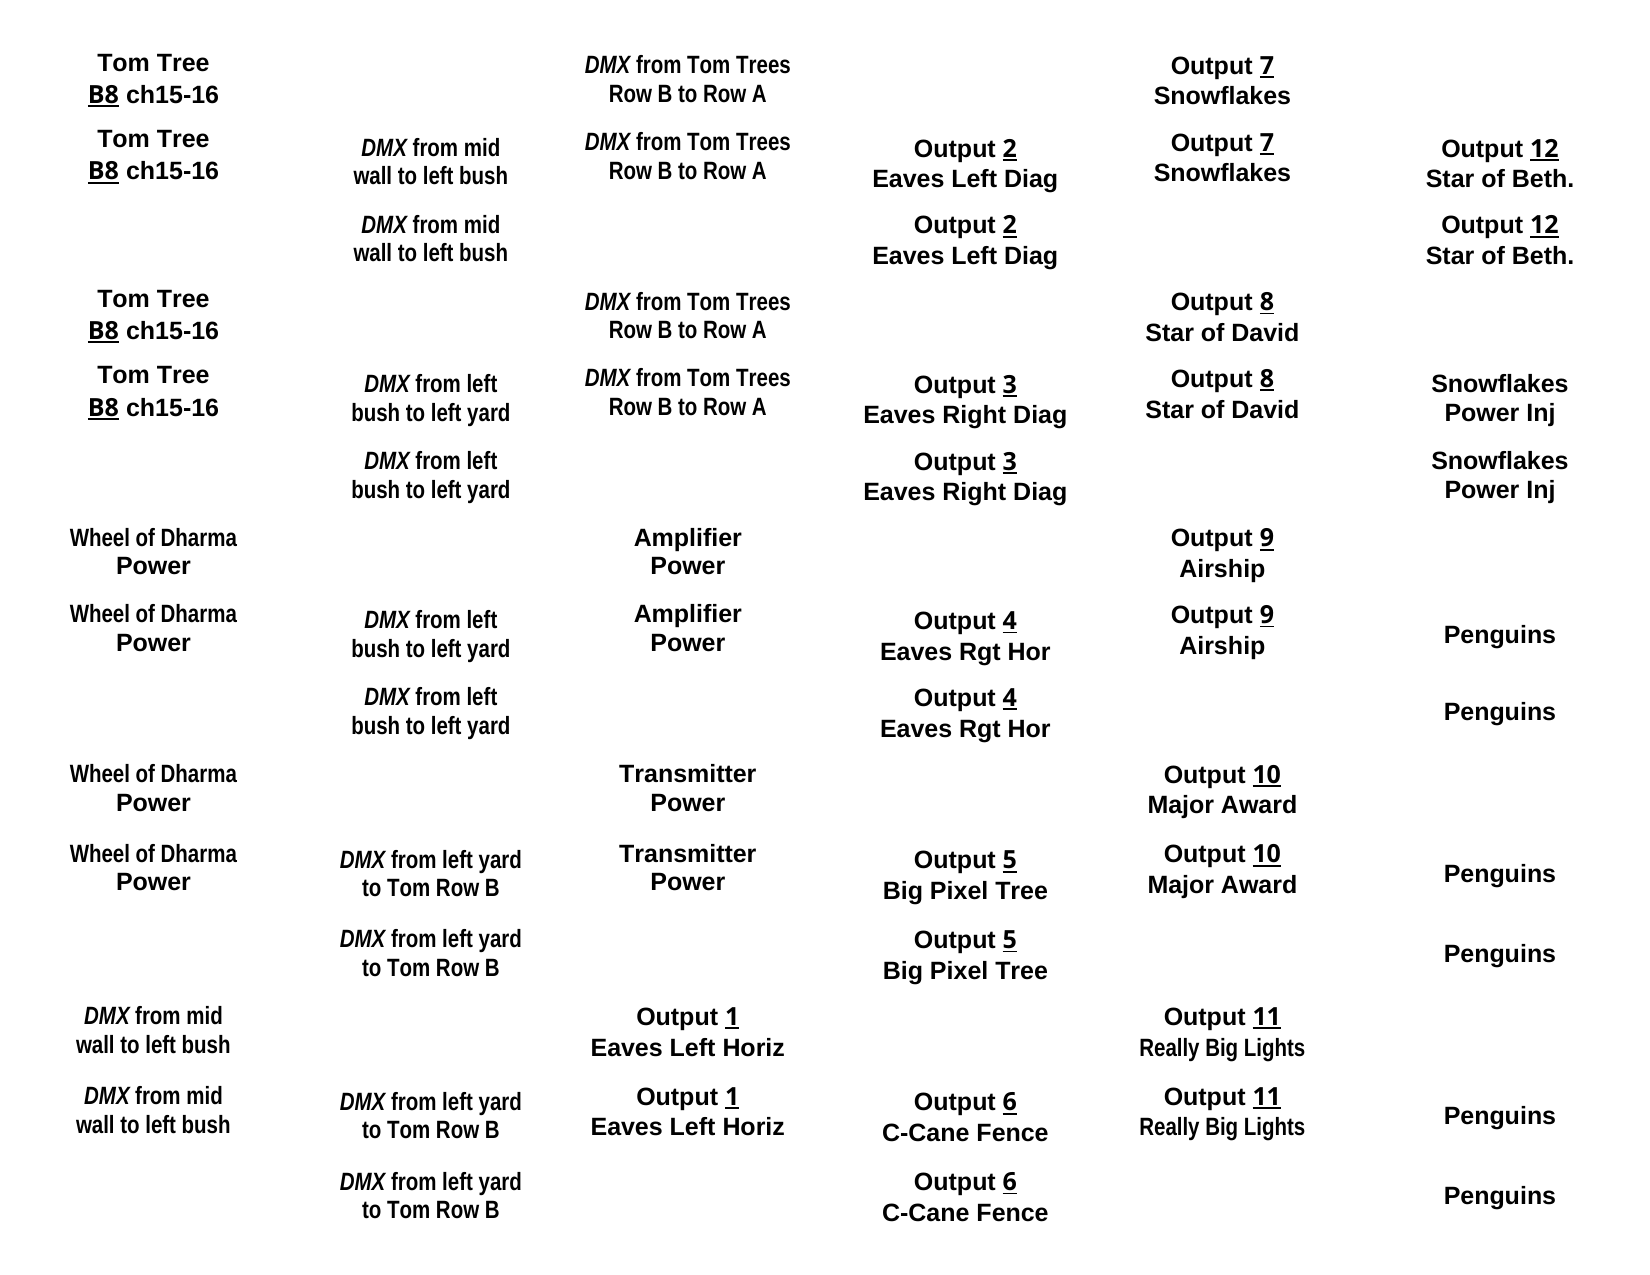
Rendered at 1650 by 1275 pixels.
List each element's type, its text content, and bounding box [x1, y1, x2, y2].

table_cell [1075, 430, 1113, 436]
table_cell [1331, 436, 1391, 513]
table_cell [1331, 915, 1391, 991]
table_cell [856, 749, 1074, 826]
table_cell DMX from left bush to left yard [321, 360, 540, 436]
table_cell [797, 596, 856, 667]
table_cell Tom Tree B8 ch15-16 [44, 354, 262, 430]
table_cell [540, 991, 578, 1068]
table_cell [578, 436, 797, 513]
table_cell [44, 672, 262, 749]
table_cell [1331, 430, 1391, 436]
table_cell [797, 430, 856, 436]
table_cell [856, 513, 1074, 590]
table_cell [856, 826, 1074, 832]
table_cell [540, 436, 578, 513]
table_cell Output 4 Eaves Rgt Hor [856, 596, 1074, 672]
table_cell [262, 1157, 321, 1234]
table_cell [797, 354, 856, 359]
table_cell [262, 1068, 321, 1074]
table_cell DMX from mid wall to left bush [321, 123, 540, 200]
table_cell [1391, 513, 1609, 590]
table_cell [797, 360, 856, 430]
table_cell Output 5 Big Pixel Tree [856, 915, 1074, 991]
table_cell [1331, 749, 1391, 826]
table_cell [1075, 667, 1113, 672]
table_cell [856, 991, 1074, 1068]
table_cell DMX from left bush to left yard [321, 596, 540, 672]
table_cell DMX from left yard to Tom Row B [321, 1157, 540, 1234]
table_cell [1075, 590, 1113, 596]
table_cell [1331, 672, 1391, 749]
table_cell [262, 915, 321, 991]
table_cell Amplifier Power [578, 513, 797, 590]
table_cell [578, 1151, 797, 1157]
table_cell DMX from Tom Trees Row B to Row A [578, 117, 797, 194]
table_cell [540, 909, 578, 915]
table_cell [1331, 1157, 1391, 1234]
table_cell [797, 667, 856, 672]
table_cell [262, 596, 321, 667]
table_cell Output 12 Star of Beth. [1391, 123, 1609, 200]
table_cell [540, 277, 578, 353]
table_cell Output 2 Eaves Left Diag [856, 123, 1074, 200]
table_cell [578, 200, 797, 277]
table_cell [1331, 360, 1391, 430]
table_cell [797, 436, 856, 513]
table_cell DMX from Tom Trees Row B to Row A [578, 354, 797, 430]
table_cell Wheel of Dharma Power [44, 749, 262, 826]
table_cell [540, 826, 578, 832]
table_cell Tom Tree B8 ch15-16 [44, 117, 262, 194]
table_cell [1331, 596, 1391, 667]
table_cell [44, 1157, 262, 1234]
table_cell [262, 117, 321, 123]
table_cell Output 1 Eaves Left Horiz [578, 1068, 797, 1151]
table_cell [540, 360, 578, 430]
table_cell [262, 277, 321, 353]
table_cell [1113, 1157, 1331, 1234]
table_cell Output 3 Eaves Right Diag [856, 360, 1074, 436]
table_cell [540, 590, 578, 596]
table_cell [1331, 991, 1391, 1068]
table_cell DMX from left yard to Tom Row B [321, 832, 540, 915]
table_cell [856, 117, 1074, 123]
table_cell [1391, 117, 1609, 123]
table_cell [1075, 123, 1113, 194]
table_cell Penguins [1391, 832, 1609, 915]
table_header [1331, 41, 1391, 117]
table_cell [262, 194, 321, 200]
table_cell [44, 667, 262, 672]
table_cell [578, 915, 797, 991]
table_cell [1075, 117, 1113, 123]
table_cell [262, 590, 321, 596]
table_cell [797, 1074, 856, 1151]
table_cell Output 9 Airship [1113, 590, 1331, 667]
table_cell DMX from mid wall to left bush [44, 1068, 262, 1151]
table_cell [797, 123, 856, 194]
table_cell [1075, 1068, 1113, 1074]
table_cell [262, 749, 321, 826]
table_header [321, 41, 540, 117]
table_cell [540, 1151, 578, 1157]
table_cell Tom Tree B8 ch15-16 [44, 277, 262, 353]
table_cell [1075, 277, 1113, 353]
table_cell [1331, 590, 1391, 596]
table_cell Output 3 Eaves Right Diag [856, 436, 1074, 513]
table_cell [797, 826, 856, 832]
table_cell [797, 749, 856, 826]
table_cell Penguins [1391, 1157, 1609, 1234]
table_cell [321, 513, 540, 590]
table_cell [797, 832, 856, 909]
table_cell Output 6 C-Cane Fence [856, 1157, 1074, 1234]
table_cell [1075, 436, 1113, 513]
table_cell Output 9 Airship [1113, 513, 1331, 590]
table_cell Output 11 Really Big Lights [1113, 1068, 1331, 1151]
table_header Tom Tree B8 ch15-16 [44, 41, 262, 117]
table_cell [1075, 360, 1113, 430]
table_cell [540, 596, 578, 667]
table_cell [797, 915, 856, 991]
table_cell [1075, 1074, 1113, 1151]
table_cell [1075, 991, 1113, 1068]
table_cell [262, 832, 321, 909]
table_cell [321, 749, 540, 826]
table_cell [321, 277, 540, 353]
table_cell Transmitter Power [578, 749, 797, 826]
table_cell [1075, 1151, 1113, 1157]
table_cell [1075, 200, 1113, 277]
table_cell Output 12 Star of Beth. [1391, 200, 1609, 277]
table_cell [1113, 430, 1331, 436]
table_cell Amplifier Power [578, 590, 797, 667]
table_cell [1113, 436, 1331, 513]
table_cell [1331, 117, 1391, 123]
table_cell DMX from mid wall to left bush [44, 991, 262, 1068]
table_cell [540, 1157, 578, 1234]
table_cell [1075, 194, 1113, 200]
table_cell Output 1 Eaves Left Horiz [578, 991, 797, 1068]
table_cell [1331, 832, 1391, 909]
table_cell Output 10 Major Award [1113, 749, 1331, 826]
table_cell [1331, 354, 1391, 359]
table_cell [1113, 909, 1331, 915]
table_cell [262, 360, 321, 430]
table_cell [540, 915, 578, 991]
table_header [1391, 41, 1609, 117]
table_cell [44, 430, 262, 436]
table_cell [797, 1068, 856, 1074]
table_cell [1075, 513, 1113, 590]
table_cell DMX from left bush to left yard [321, 672, 540, 749]
table_cell [797, 1157, 856, 1234]
table_cell [797, 909, 856, 915]
table_cell Output 2 Eaves Left Diag [856, 200, 1074, 277]
table_cell [44, 915, 262, 991]
table_cell [797, 991, 856, 1068]
table_cell [321, 117, 540, 123]
table_header [856, 41, 1074, 117]
table_cell Wheel of Dharma Power [44, 513, 262, 590]
table_cell [1391, 590, 1609, 596]
table_cell Snowflakes Power Inj [1391, 436, 1609, 513]
table_cell Penguins [1391, 1074, 1609, 1157]
table_cell [321, 1068, 540, 1074]
table_cell [1331, 123, 1391, 194]
table_cell [262, 354, 321, 359]
table_cell [262, 1151, 321, 1157]
table_cell [262, 436, 321, 513]
table_header [540, 41, 578, 117]
table_cell Output 6 C-Cane Fence [856, 1074, 1074, 1157]
table_cell [1331, 194, 1391, 200]
table_cell [1331, 909, 1391, 915]
table_cell [797, 194, 856, 200]
table_cell [1113, 200, 1331, 277]
table_cell Output 8 Star of David [1113, 354, 1331, 430]
table_cell [1331, 667, 1391, 672]
table_header [262, 41, 321, 117]
table_cell [856, 1068, 1074, 1074]
table_header [1075, 41, 1113, 117]
table_cell [540, 194, 578, 200]
table_cell [1391, 991, 1609, 1068]
table_cell [797, 277, 856, 353]
table_header DMX from Tom Trees Row B to Row A [578, 41, 797, 117]
table_cell [797, 513, 856, 590]
table_cell [321, 826, 540, 832]
table_cell Penguins [1391, 672, 1609, 749]
table_cell [44, 909, 262, 915]
table_cell [1075, 915, 1113, 991]
table_cell [262, 123, 321, 194]
table_cell [1331, 1068, 1391, 1074]
table_cell Output 5 Big Pixel Tree [856, 832, 1074, 915]
table_cell [1075, 749, 1113, 826]
table_cell [1075, 354, 1113, 359]
table_cell [797, 200, 856, 277]
table_cell DMX from left bush to left yard [321, 436, 540, 513]
table_cell [1113, 1151, 1331, 1157]
table_cell Penguins [1391, 596, 1609, 672]
table_cell [1075, 672, 1113, 749]
table_cell [262, 430, 321, 436]
table_cell [1331, 1151, 1391, 1157]
table_cell [540, 200, 578, 277]
table_cell [578, 430, 797, 436]
table_cell [578, 909, 797, 915]
table_cell [1391, 1068, 1609, 1074]
table_cell [540, 672, 578, 749]
table_cell [1331, 826, 1391, 832]
table_cell [540, 117, 578, 123]
table_cell [578, 194, 797, 200]
table_cell Transmitter Power [578, 826, 797, 909]
table_cell [540, 667, 578, 672]
table_cell DMX from left yard to Tom Row B [321, 1074, 540, 1157]
table_cell [1075, 909, 1113, 915]
table_cell [321, 991, 540, 1068]
table_cell Output 11 Really Big Lights [1113, 991, 1331, 1068]
table_cell [44, 200, 262, 277]
table_cell DMX from left yard to Tom Row B [321, 915, 540, 991]
table_cell [262, 513, 321, 590]
table_cell Wheel of Dharma Power [44, 590, 262, 667]
table_cell [1075, 826, 1113, 832]
table_cell [1391, 749, 1609, 826]
table_cell [797, 672, 856, 749]
table_cell Output 8 Star of David [1113, 277, 1331, 353]
table_cell [1075, 1157, 1113, 1234]
table_cell [262, 667, 321, 672]
table_cell [1075, 832, 1113, 909]
table_cell [797, 117, 856, 123]
table_cell [1113, 672, 1331, 749]
table_cell [856, 590, 1074, 596]
table_cell [262, 672, 321, 749]
table_cell [856, 354, 1074, 359]
table_cell [540, 123, 578, 194]
table_cell [1331, 1074, 1391, 1151]
table_cell [1391, 826, 1609, 832]
table_cell [1075, 596, 1113, 667]
table_cell DMX from mid wall to left bush [321, 200, 540, 277]
table_cell [262, 991, 321, 1068]
table_cell [321, 590, 540, 596]
table_cell [1391, 354, 1609, 359]
table_cell [540, 354, 578, 359]
table_cell [540, 1074, 578, 1151]
table_cell [1391, 277, 1609, 353]
table_cell [540, 832, 578, 909]
table_cell [540, 430, 578, 436]
table_cell [578, 667, 797, 672]
table_cell [856, 277, 1074, 353]
table_cell Wheel of Dharma Power [44, 826, 262, 909]
table_cell [1113, 915, 1331, 991]
table_cell [1331, 513, 1391, 590]
table_header Output 7 Snowflakes [1113, 41, 1331, 117]
table_cell [1331, 277, 1391, 353]
table_cell [540, 513, 578, 590]
table_cell [1331, 200, 1391, 277]
table_cell DMX from Tom Trees Row B to Row A [578, 277, 797, 353]
table_header [797, 41, 856, 117]
table_cell [540, 749, 578, 826]
table_cell [44, 1151, 262, 1157]
table_cell [1113, 194, 1331, 200]
table_cell [44, 194, 262, 200]
table_cell [797, 590, 856, 596]
table_cell Output 4 Eaves Rgt Hor [856, 672, 1074, 749]
table_cell Output 7 Snowflakes [1113, 117, 1331, 194]
table_cell [262, 909, 321, 915]
table_cell [44, 436, 262, 513]
table_cell [262, 200, 321, 277]
table_cell [540, 1068, 578, 1074]
table_cell [578, 672, 797, 749]
table_cell [797, 1151, 856, 1157]
table_cell [578, 1157, 797, 1234]
table_cell [321, 354, 540, 359]
table_cell Penguins [1391, 915, 1609, 991]
table_cell [1113, 667, 1331, 672]
table_cell Output 10 Major Award [1113, 826, 1331, 909]
table_cell [262, 1074, 321, 1151]
table_cell [262, 826, 321, 832]
table_cell Snowflakes Power Inj [1391, 360, 1609, 436]
